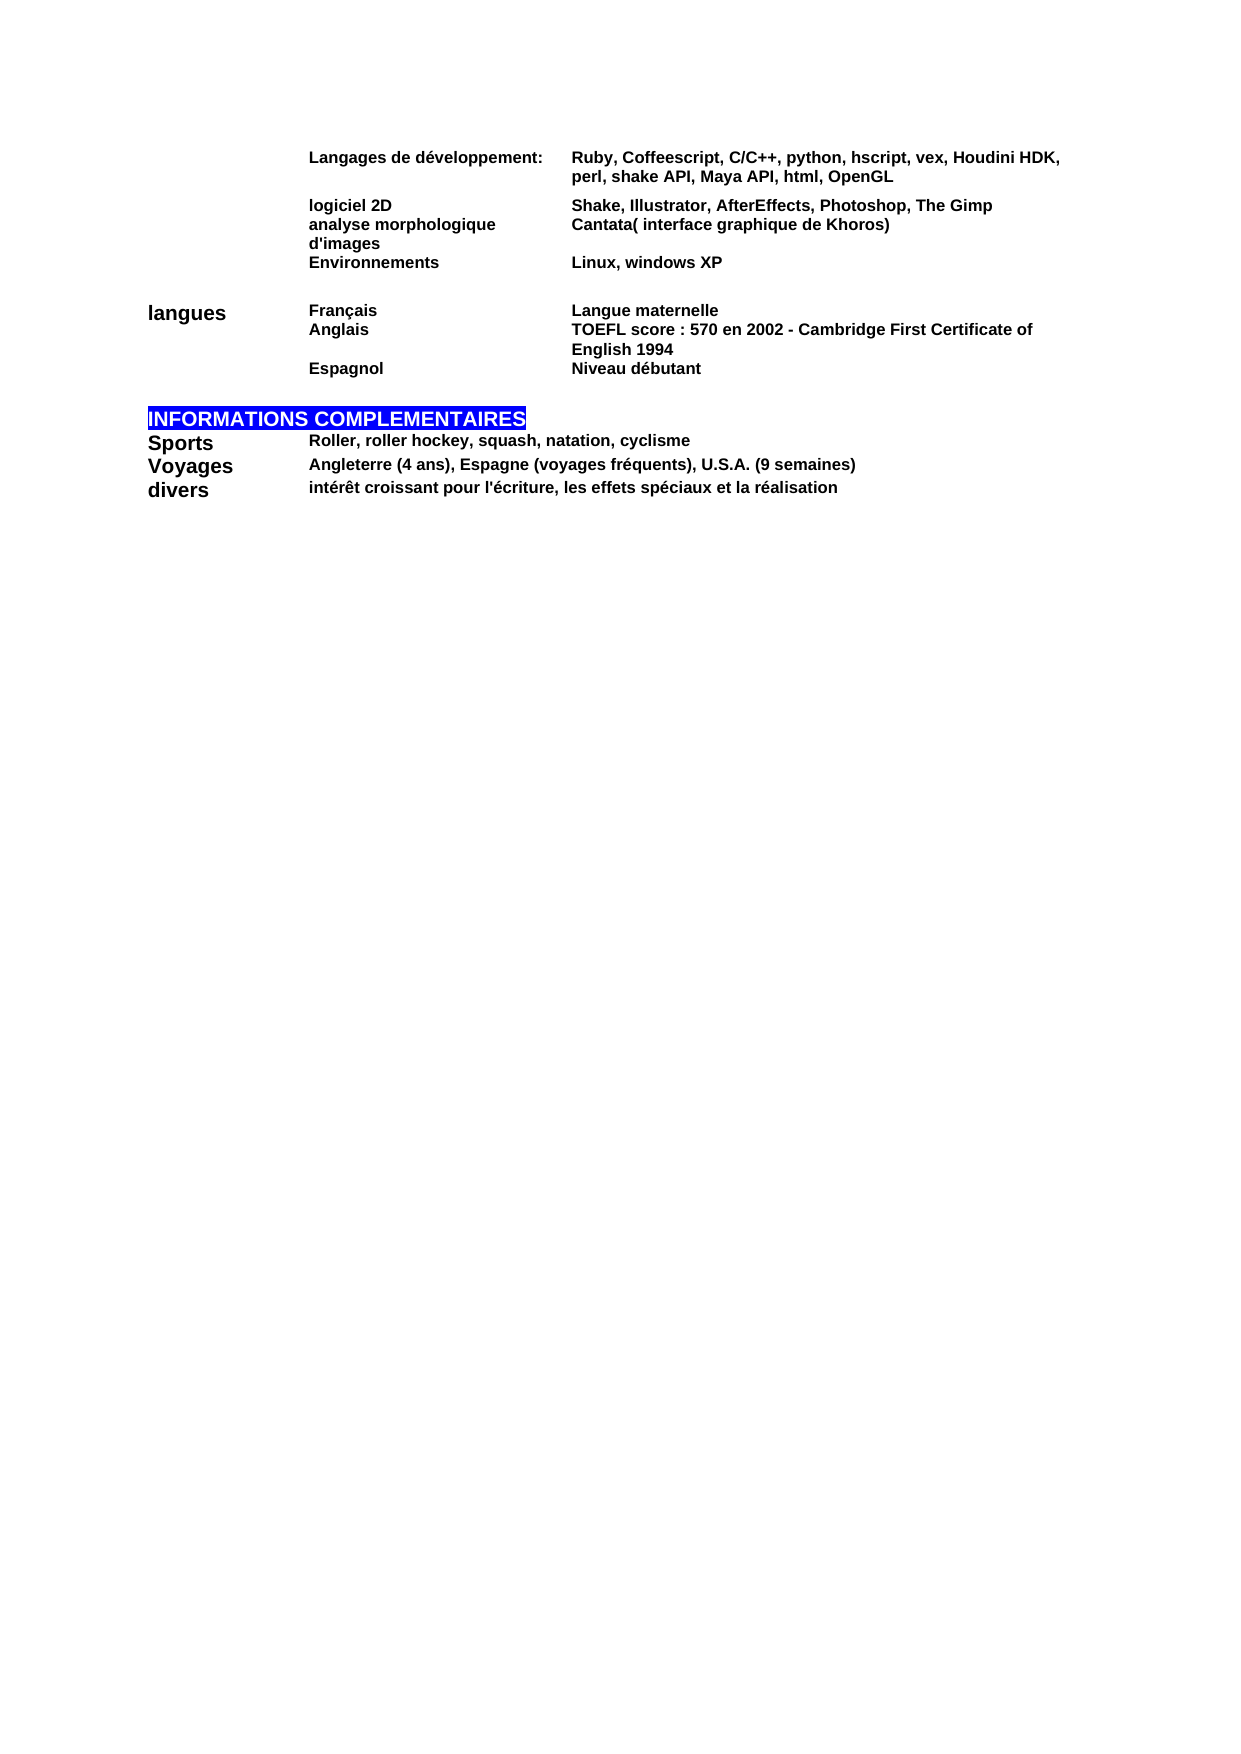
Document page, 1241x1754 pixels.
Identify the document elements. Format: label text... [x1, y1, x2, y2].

table_cell Voyages [136, 454, 297, 478]
table_header [297, 589, 1103, 613]
table_header INFORMATIONS COMPLEMENTAIRES [136, 406, 1104, 430]
table_cell Niveau débutant [560, 359, 1104, 378]
table_cell Langages de développement: [298, 148, 560, 196]
table_cell Anglais [298, 320, 560, 358]
table_cell Espagnol [298, 359, 560, 378]
table_cell logiciel 2D [298, 196, 560, 215]
table_cell divers [136, 478, 297, 502]
table_cell Roller, roller hockey, squash, natation, cyclisme [298, 430, 1104, 454]
table_header Langue maternelle [560, 301, 1104, 320]
table_cell Cantata( interface graphique de Khoros) [560, 215, 1104, 253]
table_cell TOEFL score : 570 en 2002 - Cambridge First Certificate of English 1994 [560, 320, 1104, 358]
table_cell Sports [136, 430, 297, 454]
table_cell Shake, Illustrator, AfterEffects, Photoshop, The Gimp [560, 196, 1104, 215]
table_cell [297, 613, 1103, 637]
table_cell Linux, windows XP [560, 253, 1104, 301]
table_cell [136, 148, 297, 301]
table_header [134, 589, 297, 637]
table_cell analyse morphologique d'images [298, 215, 560, 253]
table_cell Ruby, Coffeescript, C/C++, python, hscript, vex, Houdini HDK, perl, shake API, Maya API, html, OpenGL [560, 148, 1104, 196]
table_cell intérêt croissant pour l'écriture, les effets spéciaux et la réalisation [298, 478, 1104, 502]
table_cell Environnements [298, 253, 560, 301]
table_cell Angleterre (4 ans), Espagne (voyages fréquents), U.S.A. (9 semaines) [298, 454, 1104, 478]
table_header Français [298, 301, 560, 320]
table_cell langues [136, 301, 297, 378]
